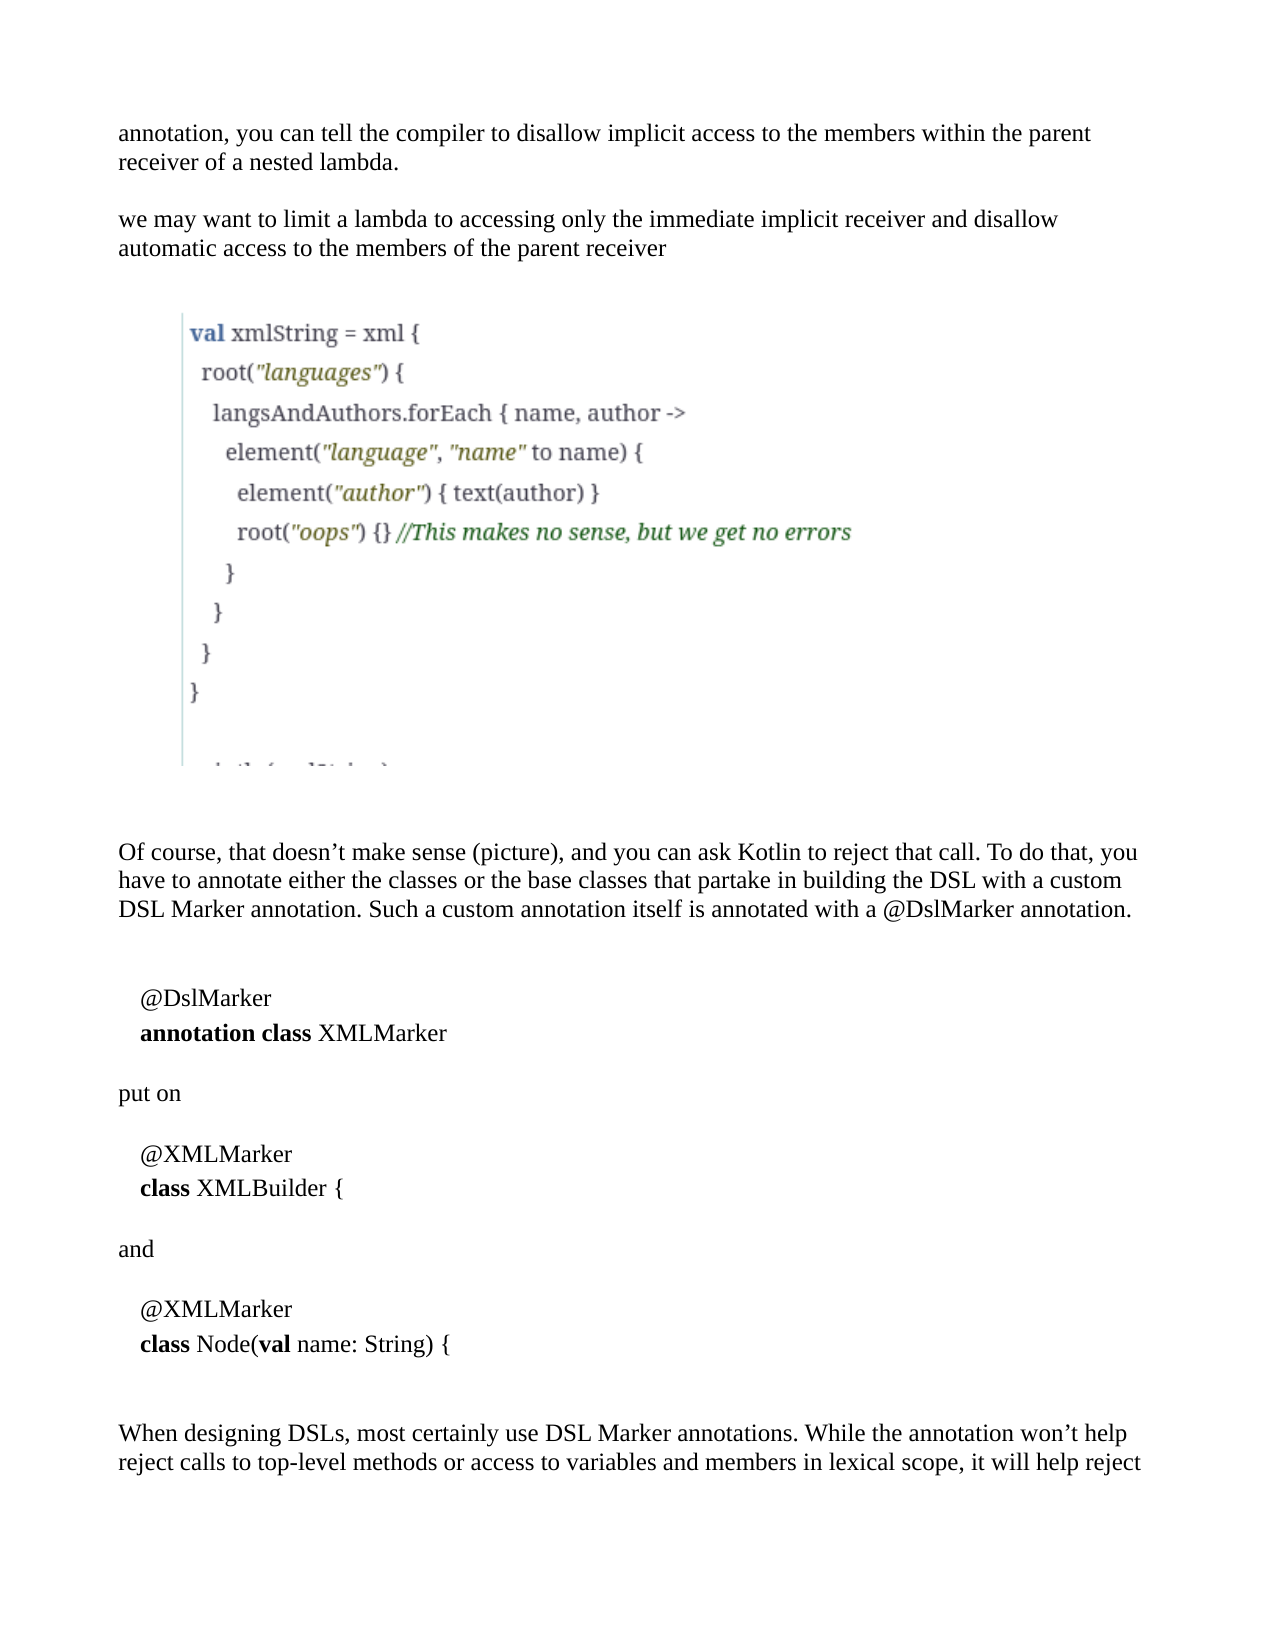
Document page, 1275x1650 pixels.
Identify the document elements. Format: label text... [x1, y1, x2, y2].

table_header [118, 981, 137, 1015]
table_header @XMLMarker [137, 1136, 357, 1171]
text and [118, 1234, 1157, 1263]
text we may want to limit a lambda to accessing only the immediate implicit receiver and disallow automatic access to the members of the parent receiver [118, 204, 1157, 262]
text When designing DSLs, most certainly use DSL Marker annotations. While the annotation won’t help reject calls to top-level methods or access to variables and members in lexical scope, it will help reject [118, 1418, 1157, 1476]
table_header [118, 1291, 137, 1326]
table_cell ​class​ XMLBuilder { [137, 1171, 357, 1205]
table_cell ​ [118, 1326, 137, 1361]
table_header [118, 1136, 137, 1171]
table_header @XMLMarker [137, 1291, 463, 1326]
text annotation, you can tell the compiler to disallow implicit access to the members within the parent receiver of a nested lambda. [118, 118, 1157, 176]
text Of course, that doesn’t make sense (picture), and you can ask Kotlin to reject that call. To do that, you have to annotate either the classes or the base classes that partake in building the DSL with a custom DSL Marker annotation. Such a custom annotation itself is annotated with a @DslMarker annotation. [118, 837, 1157, 923]
picture [138, 296, 1072, 766]
table_cell ​annotation​ ​class​ XMLMarker [137, 1015, 459, 1050]
table_cell ​ [118, 1171, 137, 1205]
text put on [118, 1078, 1157, 1107]
table_header @DslMarker [137, 981, 459, 1015]
table_cell ​ [118, 1015, 137, 1050]
table_cell ​class​ Node(​val​ name: String) { [137, 1326, 463, 1361]
